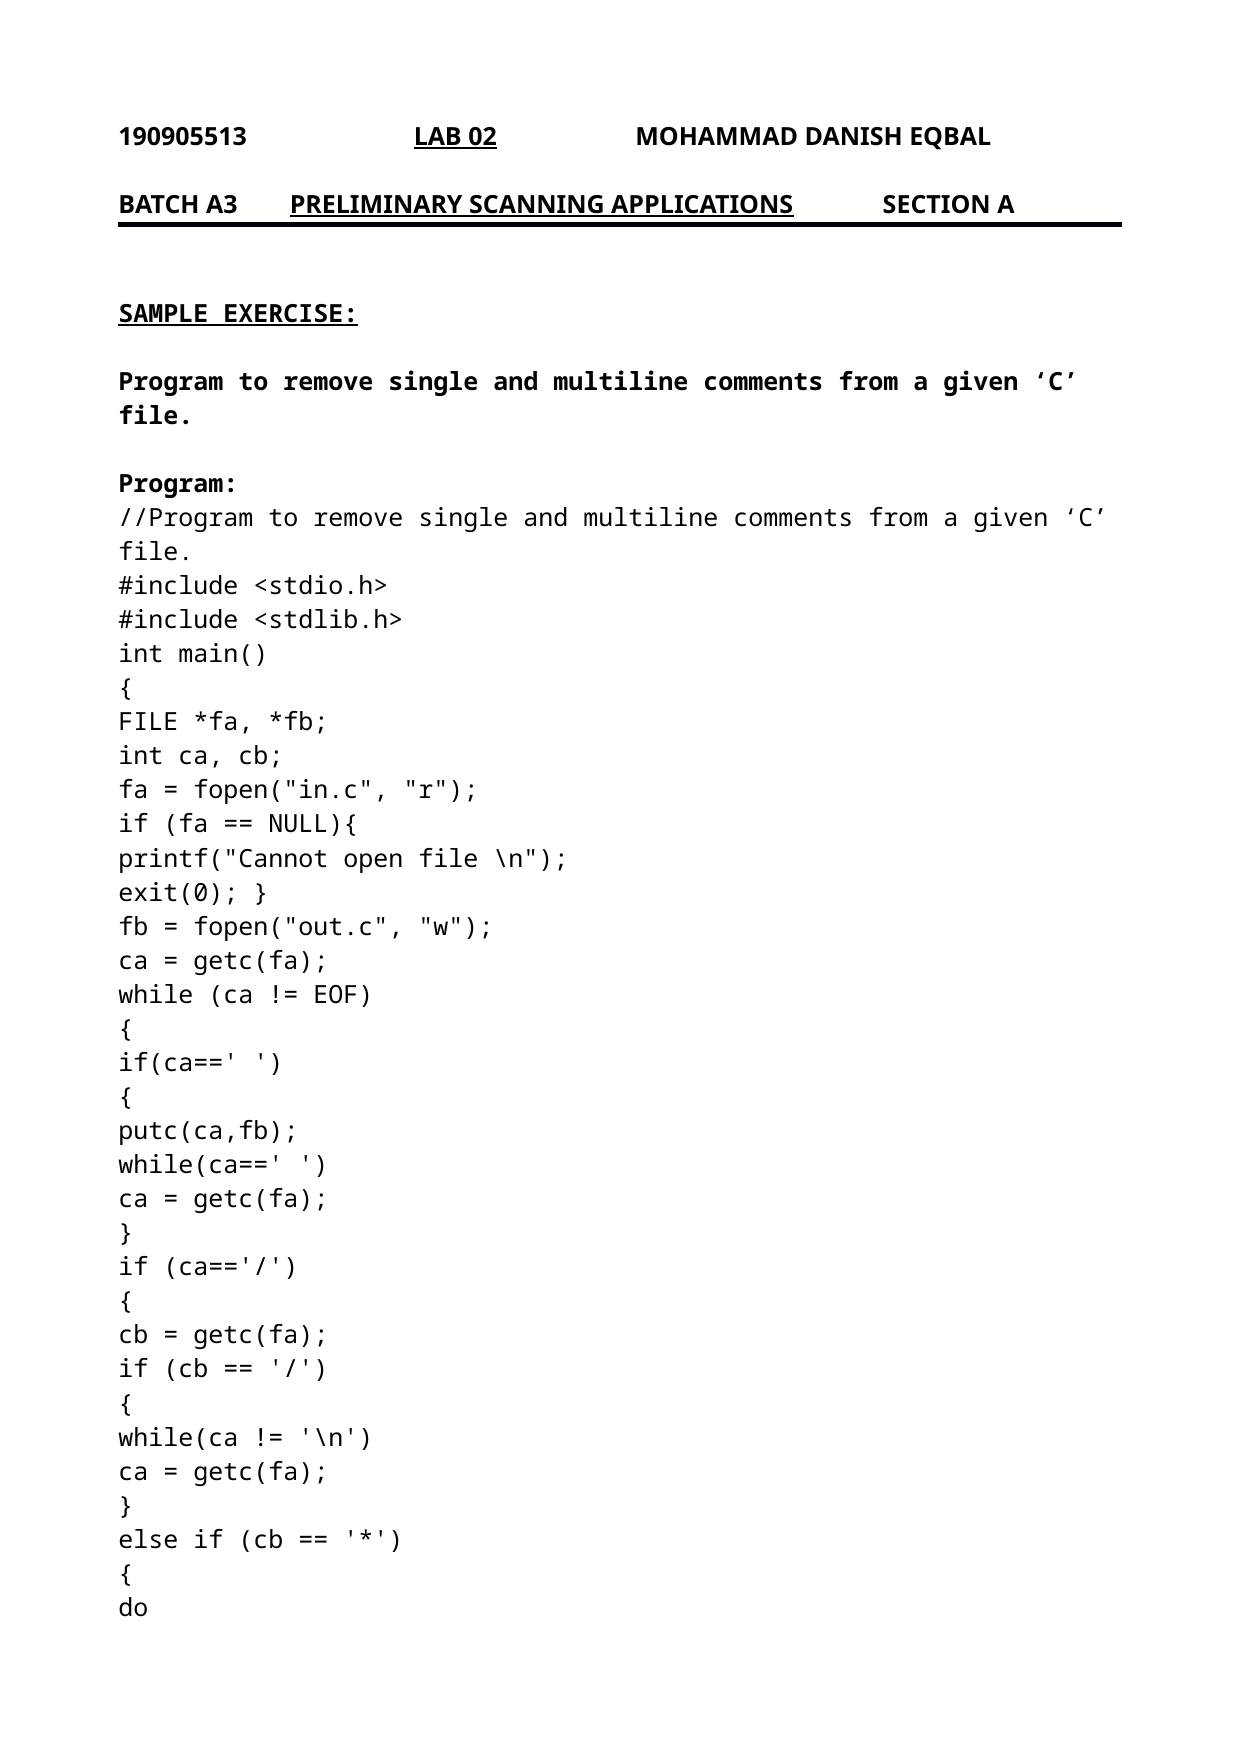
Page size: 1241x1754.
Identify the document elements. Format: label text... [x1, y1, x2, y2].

text exit(0); } [118, 874, 1122, 908]
text { [118, 1079, 1122, 1113]
text while (ca != EOF) [118, 976, 1122, 1011]
text } [118, 1487, 1122, 1521]
text int main() [118, 636, 1122, 670]
text else if (cb == '*') [118, 1521, 1122, 1556]
text putc(ca,fb); [118, 1113, 1122, 1147]
text while(ca==' ') [118, 1147, 1122, 1181]
text { [118, 1011, 1122, 1044]
text { [118, 1283, 1122, 1317]
text } [118, 1215, 1122, 1249]
text FILE *fa, *fb; [118, 704, 1122, 738]
text ca = getc(fa); [118, 1453, 1122, 1487]
text printf("Cannot open file \n"); [118, 840, 1122, 874]
text if(ca==' ') [118, 1044, 1122, 1079]
text SAMPLE EXERCISE: [118, 295, 1122, 329]
text fa = fopen("in.c", "r"); [118, 772, 1122, 806]
text if (fa == NULL){ [118, 806, 1122, 840]
text { [118, 670, 1122, 704]
text BATCH A3 PRELIMINARY SCANNING APPLICATIONS SECTION A [118, 186, 1122, 222]
text int ca, cb; [118, 738, 1122, 772]
text do [118, 1589, 1122, 1624]
text //Program to remove single and multiline comments from a given ‘C’ file. [118, 499, 1122, 568]
text 190905513 LAB 02 MOHAMMAD DANISH EQBAL [118, 118, 1122, 152]
text #include <stdio.h> [118, 568, 1122, 602]
text { [118, 1385, 1122, 1419]
text fb = fopen("out.c", "w"); [118, 908, 1122, 942]
text #include <stdlib.h> [118, 602, 1122, 636]
text ca = getc(fa); [118, 1181, 1122, 1215]
text { [118, 1556, 1122, 1589]
text if (ca=='/') [118, 1249, 1122, 1283]
text Program to remove single and multiline comments from a given ‘C’ file. [118, 363, 1122, 431]
text while(ca != '\n') [118, 1419, 1122, 1453]
text Program: [118, 466, 1122, 499]
text ca = getc(fa); [118, 942, 1122, 976]
text if (cb == '/') [118, 1351, 1122, 1385]
text cb = getc(fa); [118, 1317, 1122, 1351]
